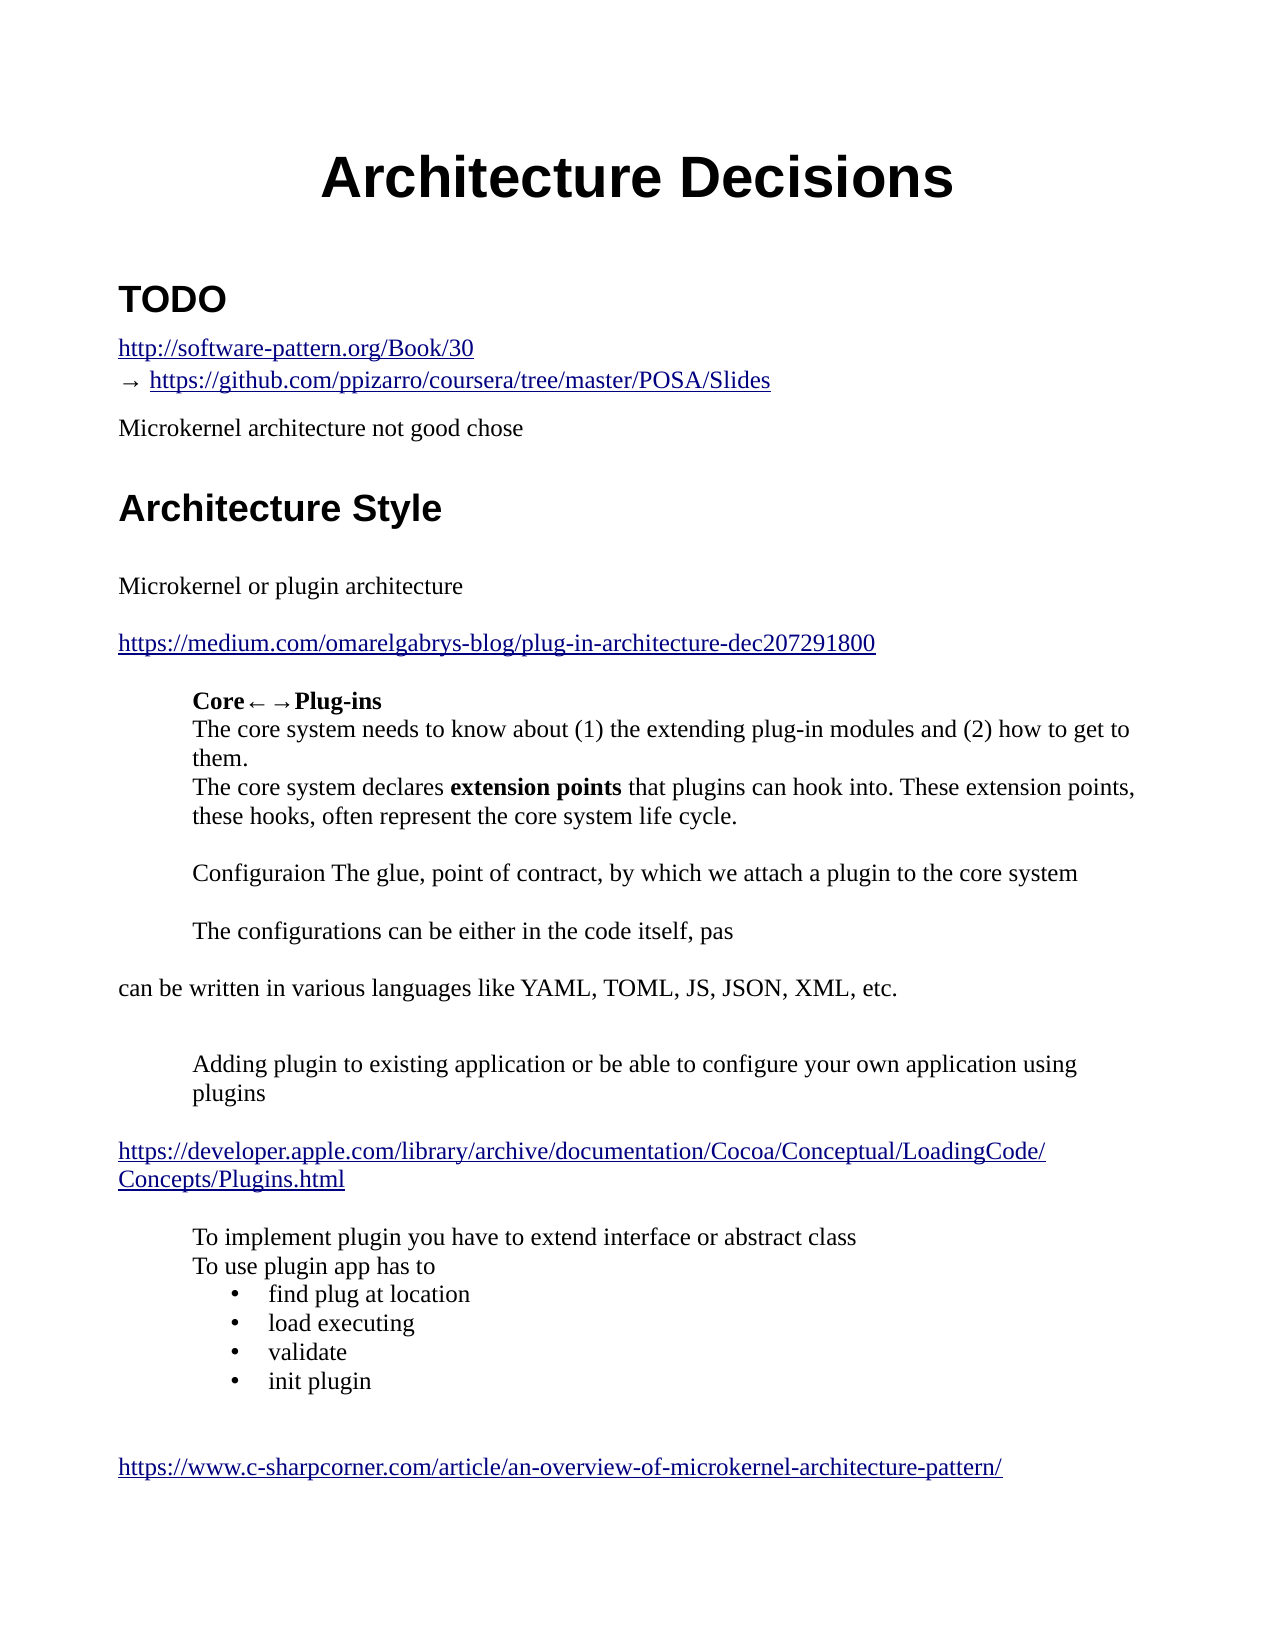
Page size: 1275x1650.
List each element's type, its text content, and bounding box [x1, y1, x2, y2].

list find plug at location [231, 1279, 1157, 1308]
list validate [231, 1337, 1157, 1366]
text To implement plugin you have to extend interface or abstract class [118, 1222, 1157, 1251]
text can be written in various languages like YAML, TOML, JS, JSON, XML, etc. [118, 973, 1157, 1002]
text https://medium.com/omarelgabrys-blog/plug-in-architecture-dec207291800 [118, 628, 1157, 657]
subtitle Architecture Style [118, 486, 1157, 529]
text https://developer.apple.com/library/archive/documentation/Cocoa/Conceptual/LoadingCode/Concepts/Plugins.html [118, 1136, 1157, 1193]
text Core←→Plug-ins [118, 686, 1157, 714]
text https://www.c-sharpcorner.com/article/an-overview-of-microkernel-architecture-pattern/ [118, 1452, 1157, 1481]
text The core system declares extension points that plugins can hook into. These extension points, these hooks, often represent the core system life cycle. [118, 772, 1157, 829]
text The configurations can be either in the code itself, pas [118, 916, 1157, 944]
text Configuraion The glue, point of contract, by which we attach a plugin to the core system [118, 858, 1157, 887]
text http://software-pattern.org/Book/30 → https://github.com/ppizarro/coursera/tree/master/POSA/Slides [118, 333, 1157, 394]
text To use plugin app has to [118, 1251, 1157, 1279]
list load executing [231, 1308, 1157, 1337]
text The core system needs to know about (1) the extending plug-in modules and (2) how to get to them. [118, 714, 1157, 772]
list init plugin [231, 1366, 1157, 1423]
text Microkernel architecture not good chose [118, 413, 1157, 442]
text Adding plugin to existing application or be able to configure your own application using plugins [118, 1049, 1157, 1107]
title Architecture Decisions [118, 143, 1157, 210]
subtitle TODO [118, 276, 1157, 320]
text Microkernel or plugin architecture [118, 571, 1157, 599]
